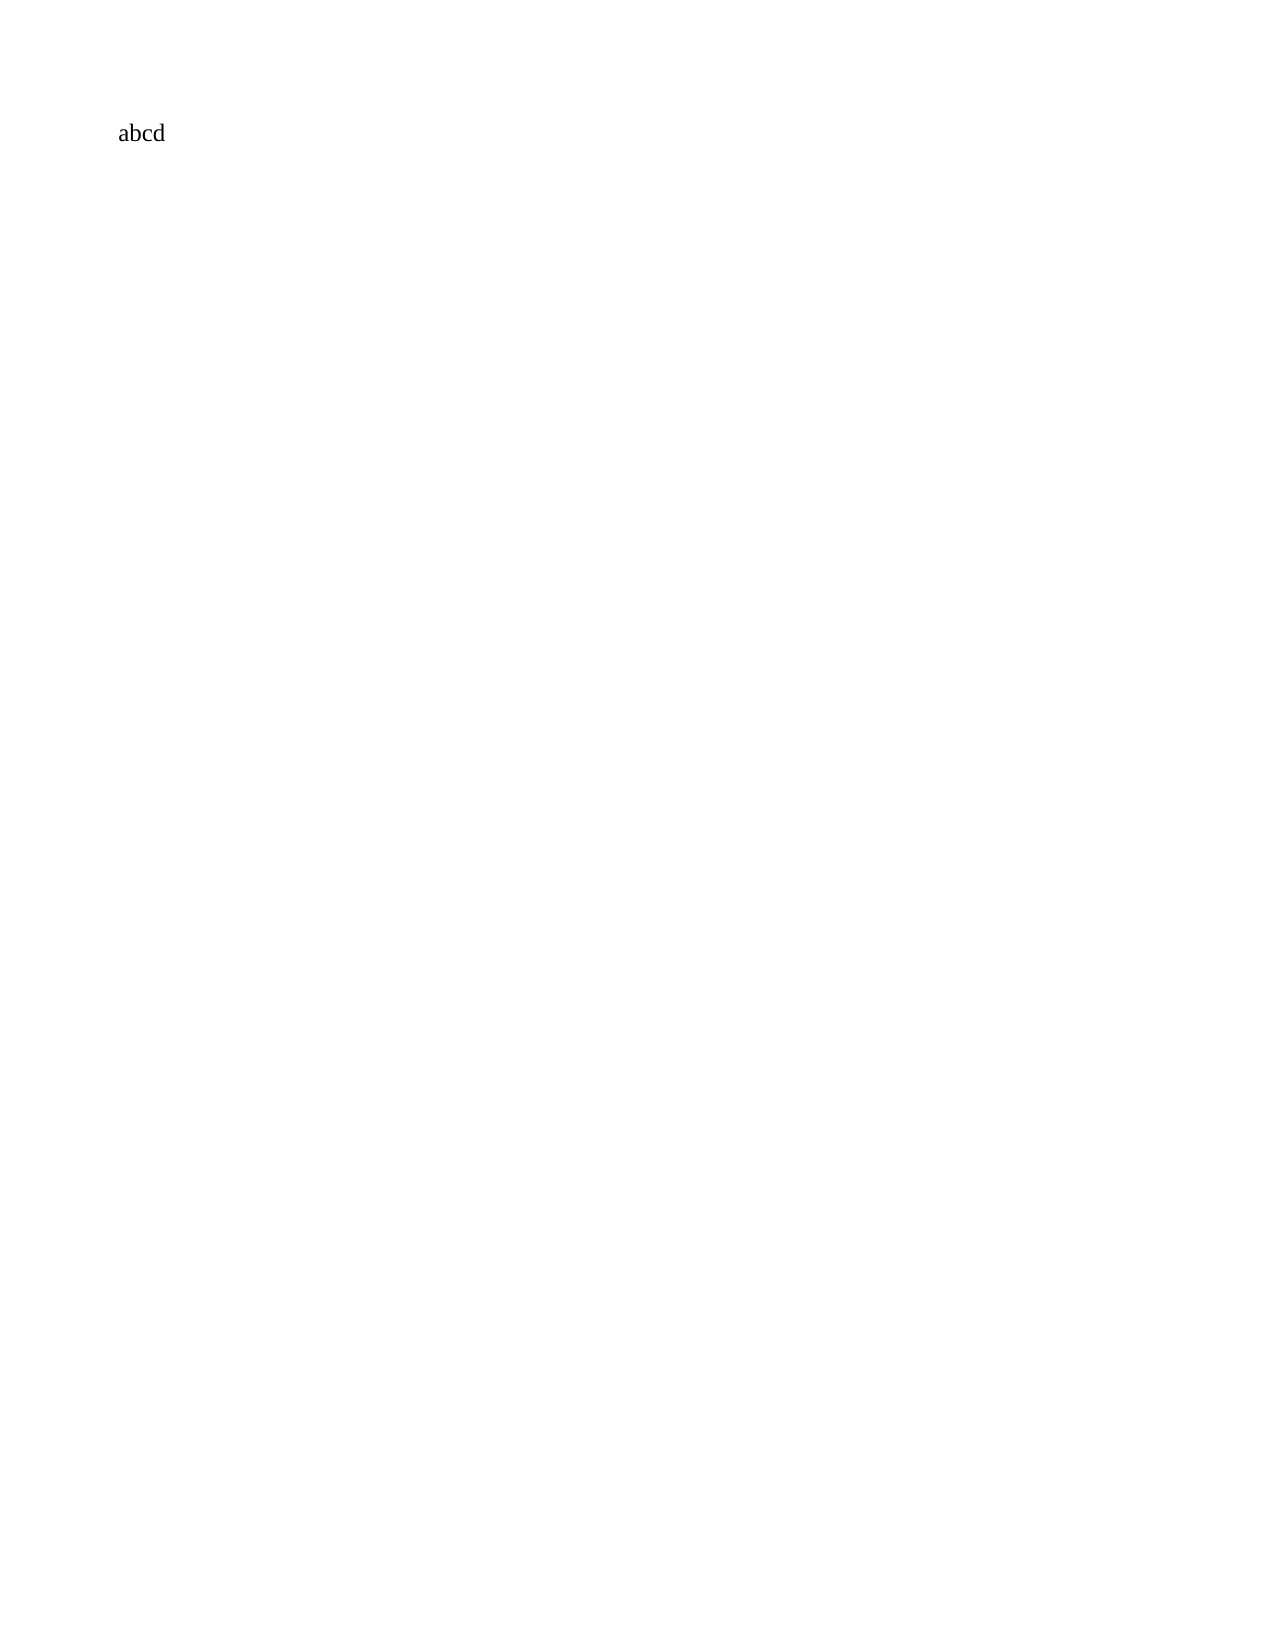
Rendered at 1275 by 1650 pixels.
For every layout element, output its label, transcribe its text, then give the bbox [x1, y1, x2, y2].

text abcd [118, 118, 1157, 147]
